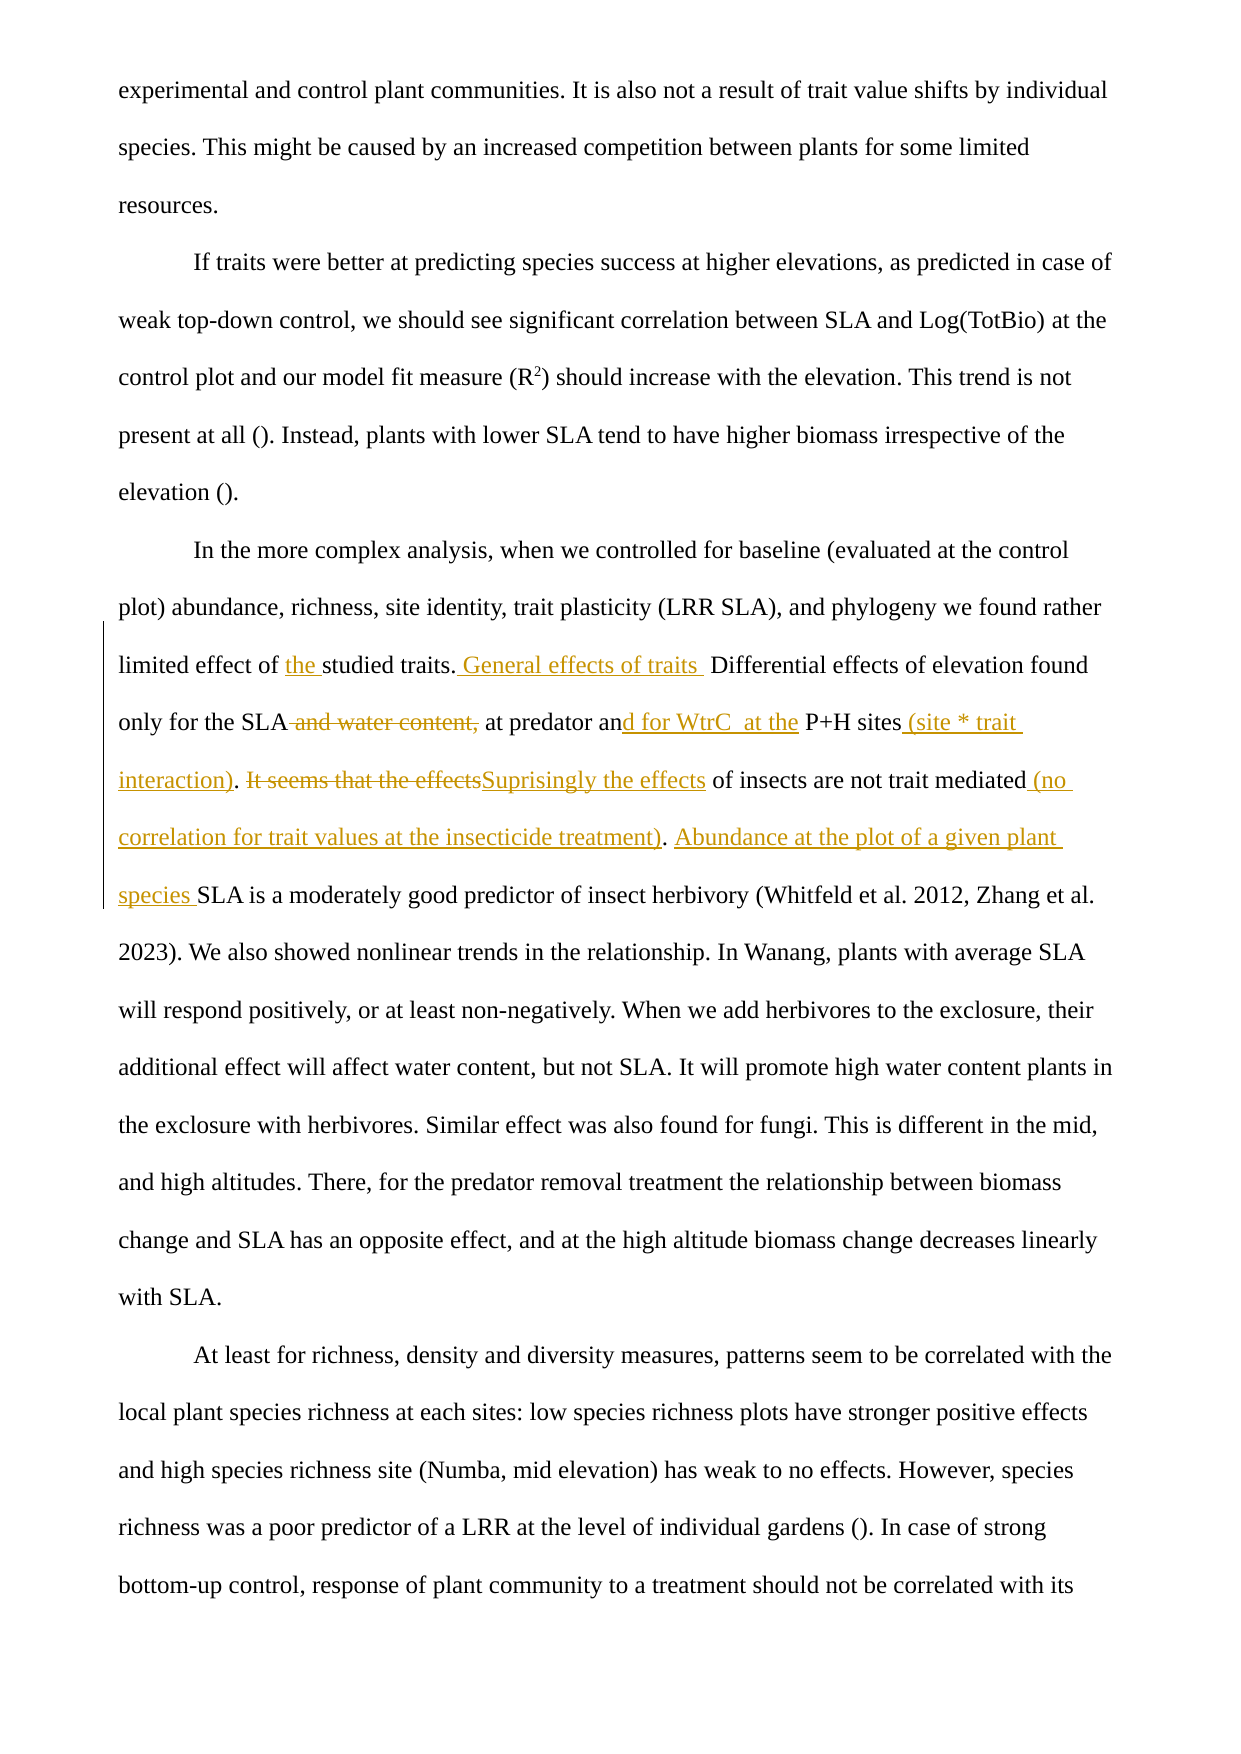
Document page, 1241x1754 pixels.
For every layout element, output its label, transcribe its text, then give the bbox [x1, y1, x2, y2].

text In the more complex analysis, when we controlled for baseline (evaluated at the control plot) abundance, richness, site identity, trait plasticity (LRR SLA), and phylogeny we found rather limited effect of the studied traits. General effects of traits Differential effects of elevation found only for the SLA at predator and for WtrC at the P+H sites (site * trait interaction). Suprisingly the effects of insects are not trait mediated (no correlation for trait values at the insecticide treatment). Abundance at the plot of a given plant species SLA is a moderately good predictor of insect herbivory (Whitfeld et al. 2012, Zhang et al. 2023). We also showed nonlinear trends in the relationship. In Wanang, plants with average SLA will respond positively, or at least non-negatively. When we add herbivores to the exclosure, their additional effect will affect water content, but not SLA. It will promote high water content plants in the exclosure with herbivores. Similar effect was also found for fungi. This is different in the mid, and high altitudes. There, for the predator removal treatment the relationship between biomass change and SLA has an opposite effect, and at the high altitude biomass change decreases linearly with SLA. [118, 535, 1122, 1311]
text If traits were better at predicting species success at higher elevations, as predicted in case of weak top-down control, we should see significant correlation between SLA and Log(TotBio) at the control plot and our model fit measure (R2) should increase with the elevation. This trend is not present at all (). Instead, plants with lower SLA tend to have higher biomass irrespective of the elevation (). [118, 247, 1122, 506]
text experimental and control plant communities. It is also not a result of trait value shifts by individual species. This might be caused by an increased competition between plants for some limited resources. [118, 75, 1122, 219]
text At least for richness, density and diversity measures, patterns seem to be correlated with the local plant species richness at each sites: low species richness plots have stronger positive effects and high species richness site (Numba, mid elevation) has weak to no effects. However, species richness was a poor predictor of a LRR at the level of individual gardens (). In case of strong bottom-up control, response of plant community to a treatment should not be correlated with its [118, 1340, 1122, 1599]
